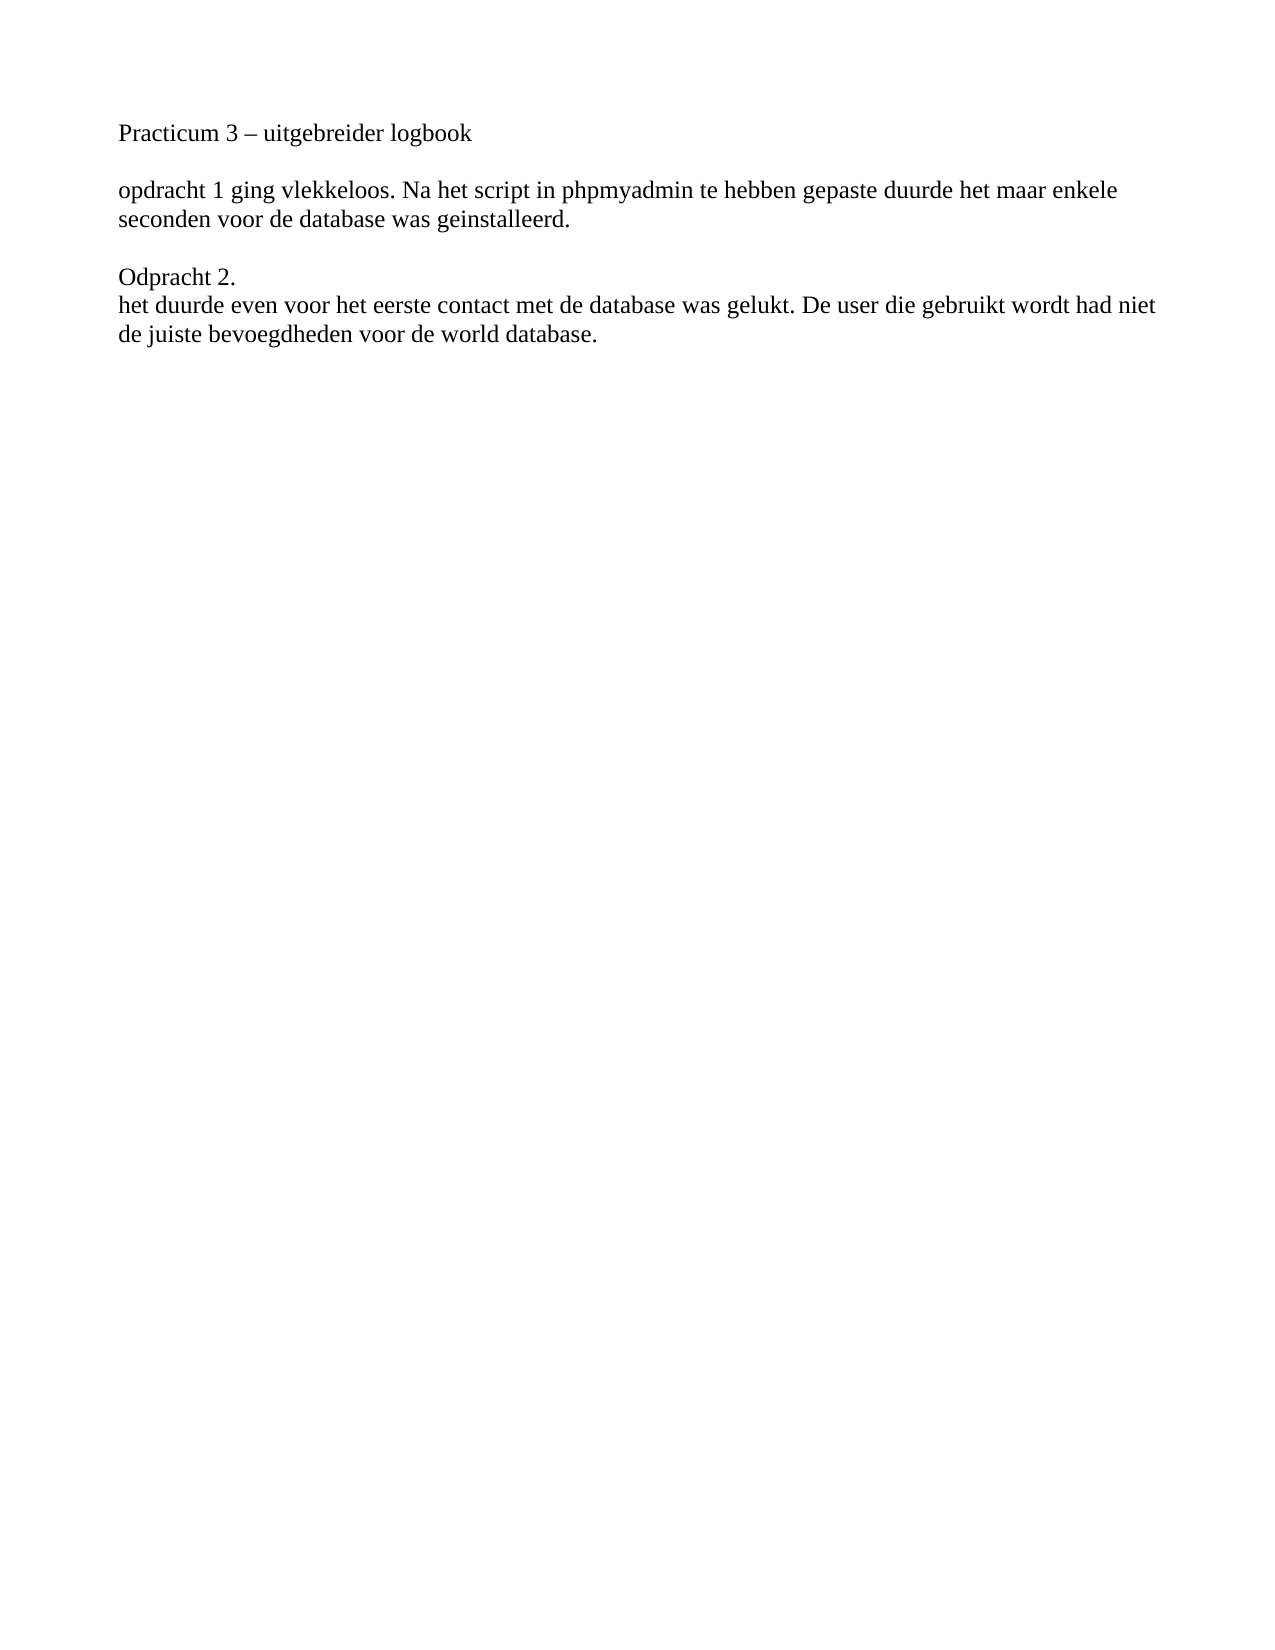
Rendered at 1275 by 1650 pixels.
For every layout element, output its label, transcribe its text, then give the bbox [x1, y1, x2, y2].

text opdracht 1 ging vlekkeloos. Na het script in phpmyadmin te hebben gepaste duurde het maar enkele seconden voor de database was geinstalleerd. [118, 176, 1157, 233]
text het duurde even voor het eerste contact met de database was gelukt. De user die gebruikt wordt had niet de juiste bevoegdheden voor de world database. [118, 291, 1157, 348]
text Practicum 3 – uitgebreider logbook [118, 118, 1157, 147]
text Odpracht 2. [118, 262, 1157, 291]
